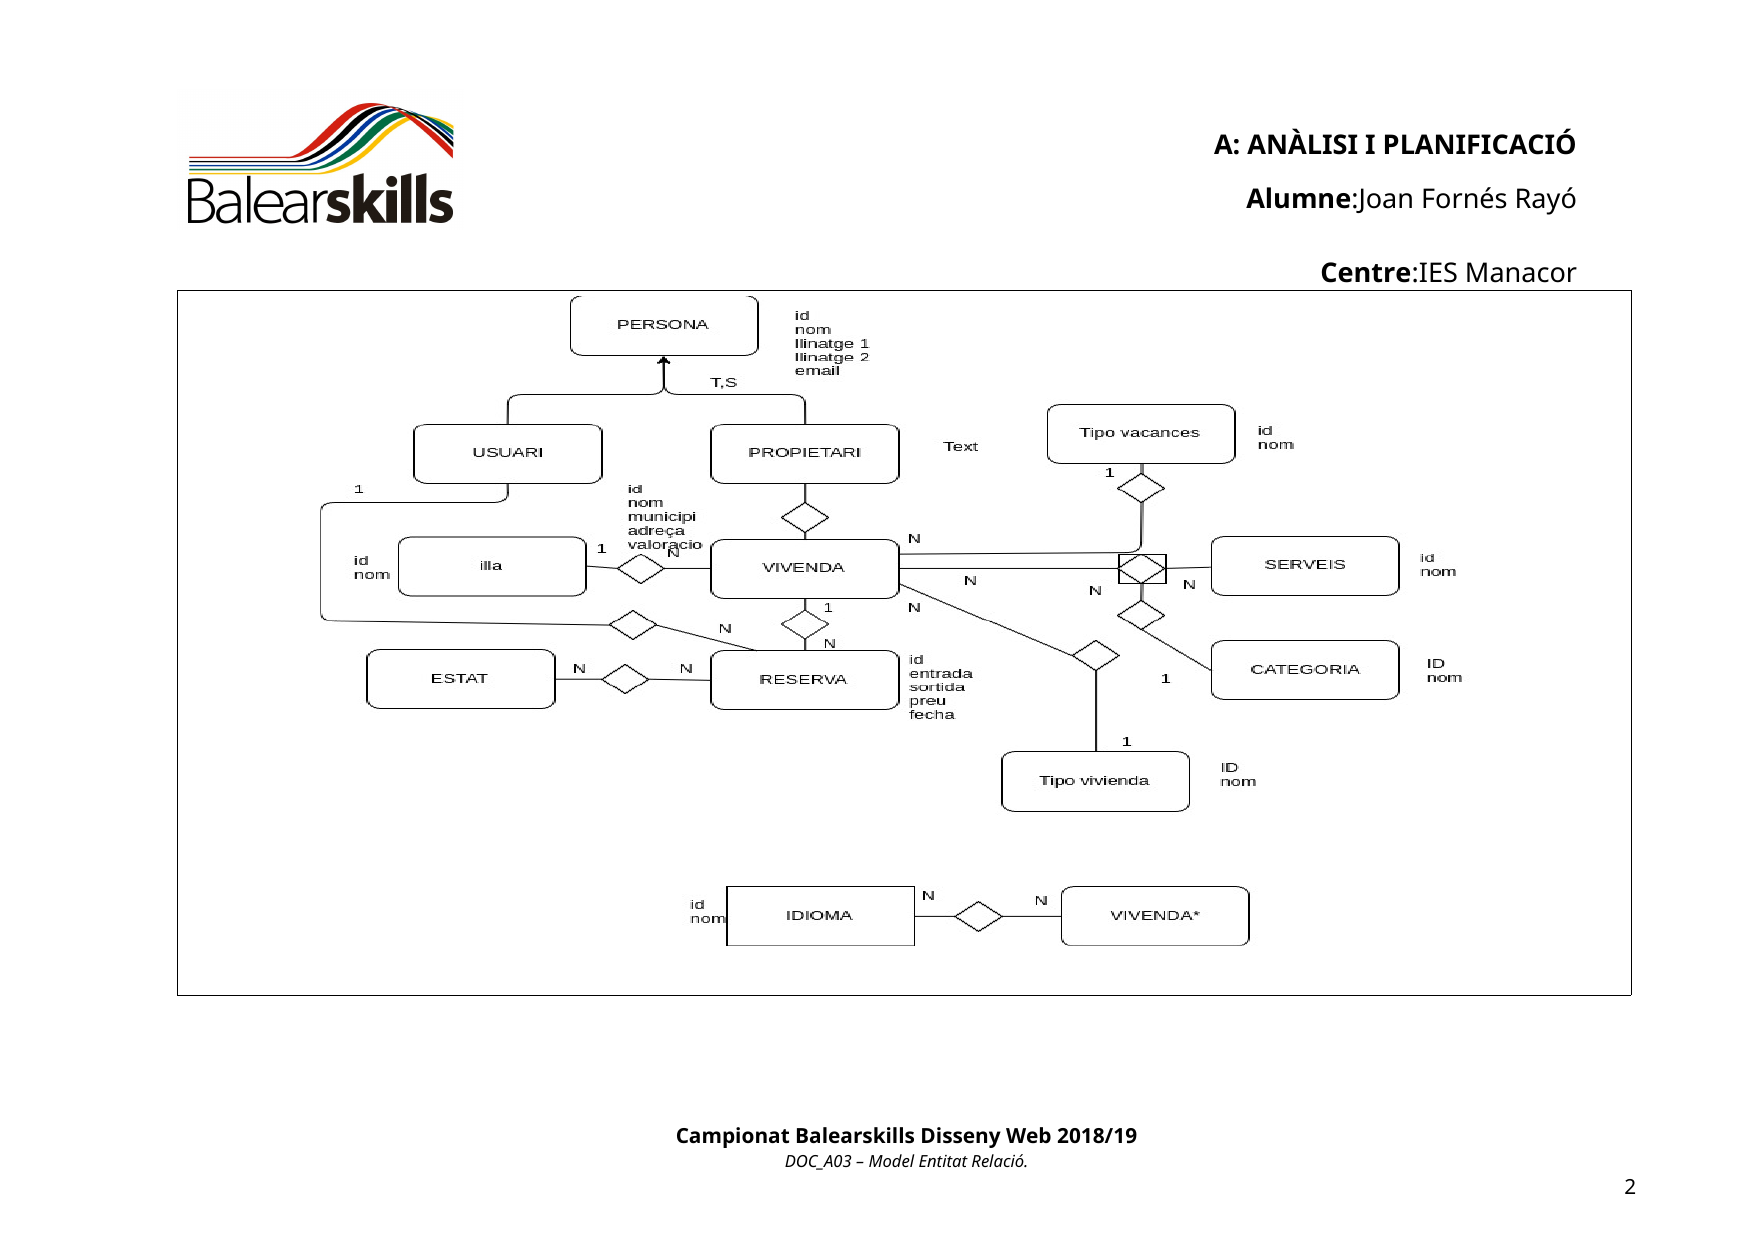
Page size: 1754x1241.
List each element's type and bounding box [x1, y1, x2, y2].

table_cell [178, 291, 1631, 995]
picture [320, 296, 1488, 946]
picture [177, 89, 465, 230]
